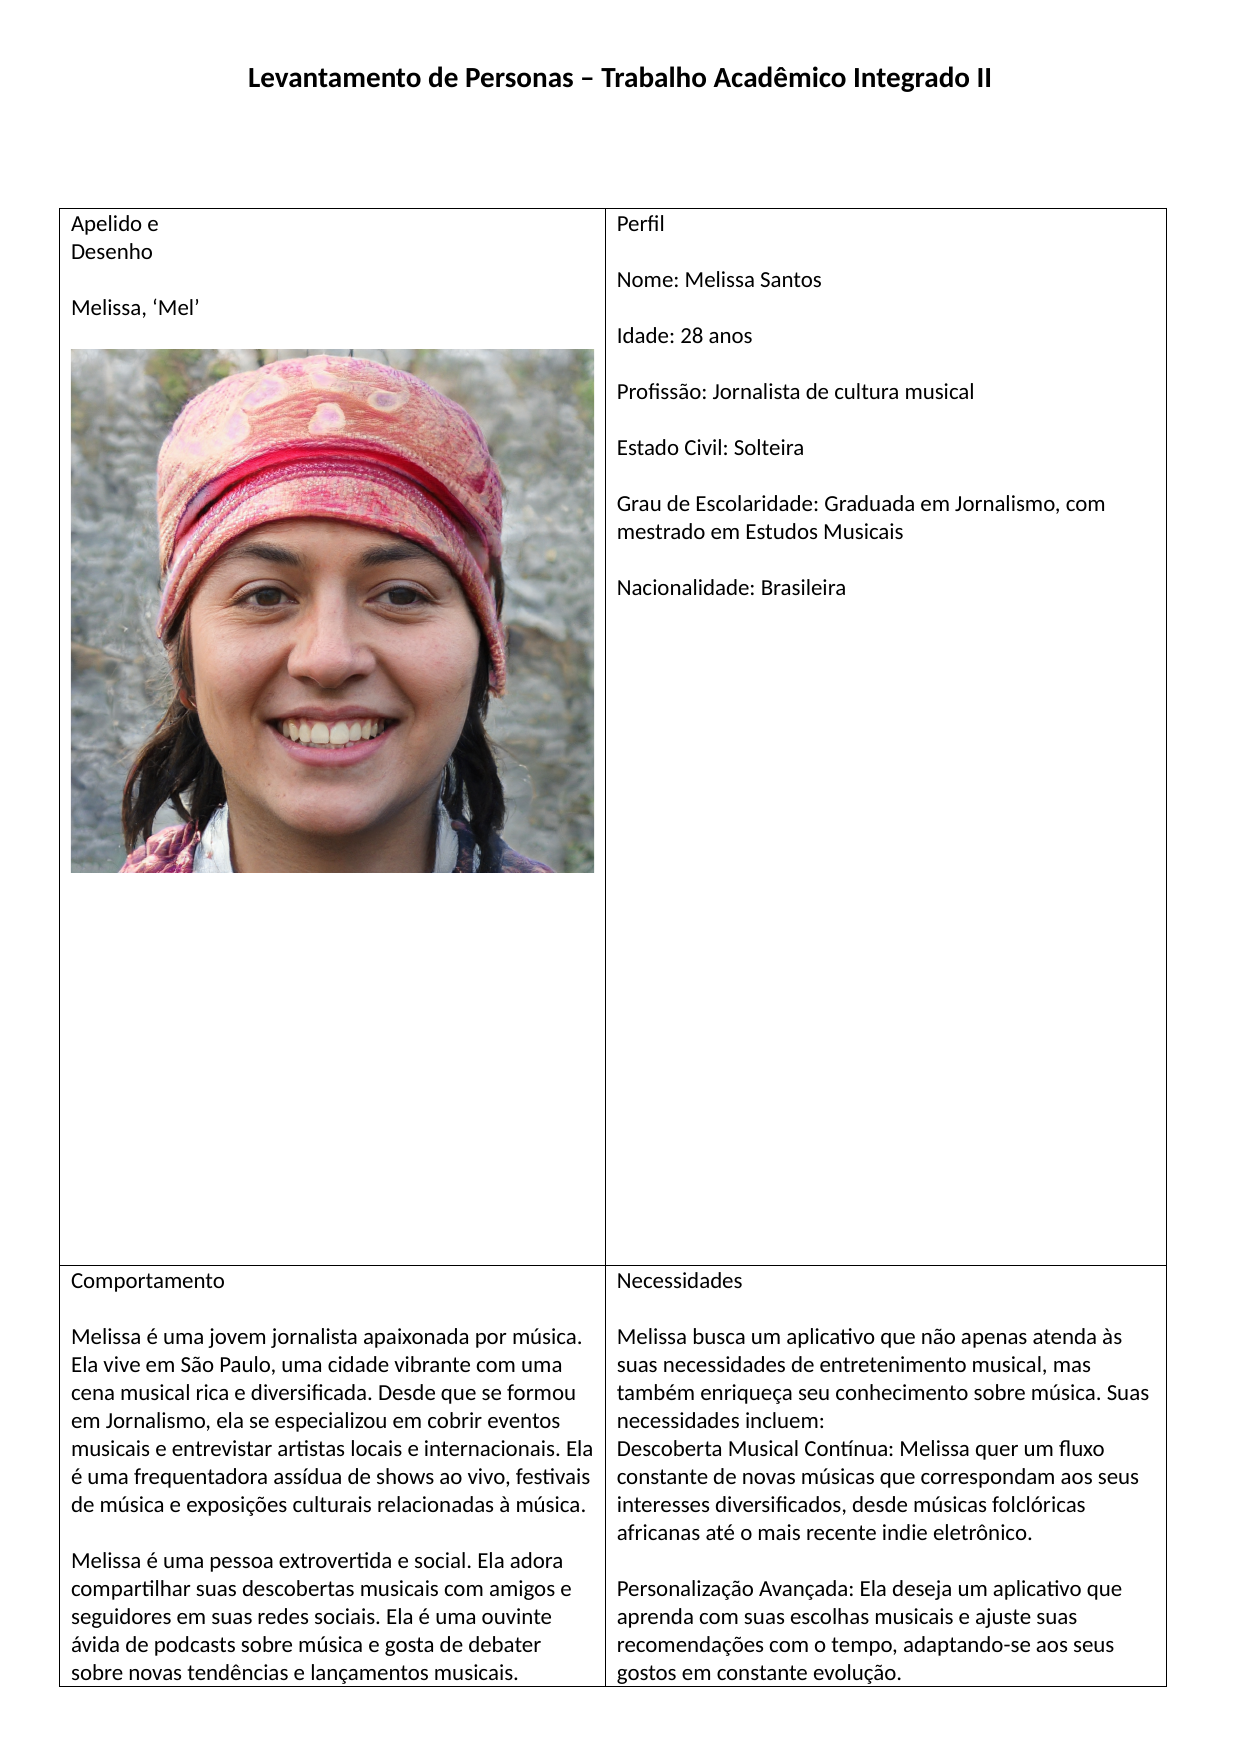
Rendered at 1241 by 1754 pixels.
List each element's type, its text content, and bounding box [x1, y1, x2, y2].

picture [70, 349, 595, 873]
table_cell Comportamento Melissa é uma jovem jornalista apaixonada por música. Ela vive em São Paulo, uma cidade vibrante com uma cena musical rica e diversificada. Desde que se formou em Jornalismo, ela se especializou em cobrir eventos musicais e entrevistar artistas locais e internacionais. Ela é uma frequentadora assídua de shows ao vivo, festivais de música e exposições culturais relacionadas à música. Melissa é uma pessoa extrovertida e social. Ela adora compartilhar suas descobertas musicais com amigos e seguidores em suas redes sociais. Ela é uma ouvinte ávida de podcasts sobre música e gosta de debater sobre novas tendências e lançamentos musicais. [60, 1266, 605, 1686]
table_cell Necessidades Melissa busca um aplicativo que não apenas atenda às suas necessidades de entretenimento musical, mas também enriqueça seu conhecimento sobre música. Suas necessidades incluem: Descoberta Musical Contínua: Melissa quer um fluxo constante de novas músicas que correspondam aos seus interesses diversificados, desde músicas folclóricas africanas até o mais recente indie eletrônico. Personalização Avançada: Ela deseja um aplicativo que aprenda com suas escolhas musicais e ajuste suas recomendações com o tempo, adaptando-se aos seus gostos em constante evolução. [606, 1266, 1166, 1686]
table_header Apelido e Desenho Melissa, ‘Mel’ [60, 209, 605, 1265]
table_header Perfil Nome: Melissa Santos Idade: 28 anos Profissão: Jornalista de cultura musical Estado Civil: Solteira Grau de Escolaridade: Graduada em Jornalismo, com mestrado em Estudos Musicais Nacionalidade: Brasileira [606, 209, 1166, 1265]
text Levantamento de Personas – Trabalho Acadêmico Integrado II [59, 59, 1181, 95]
